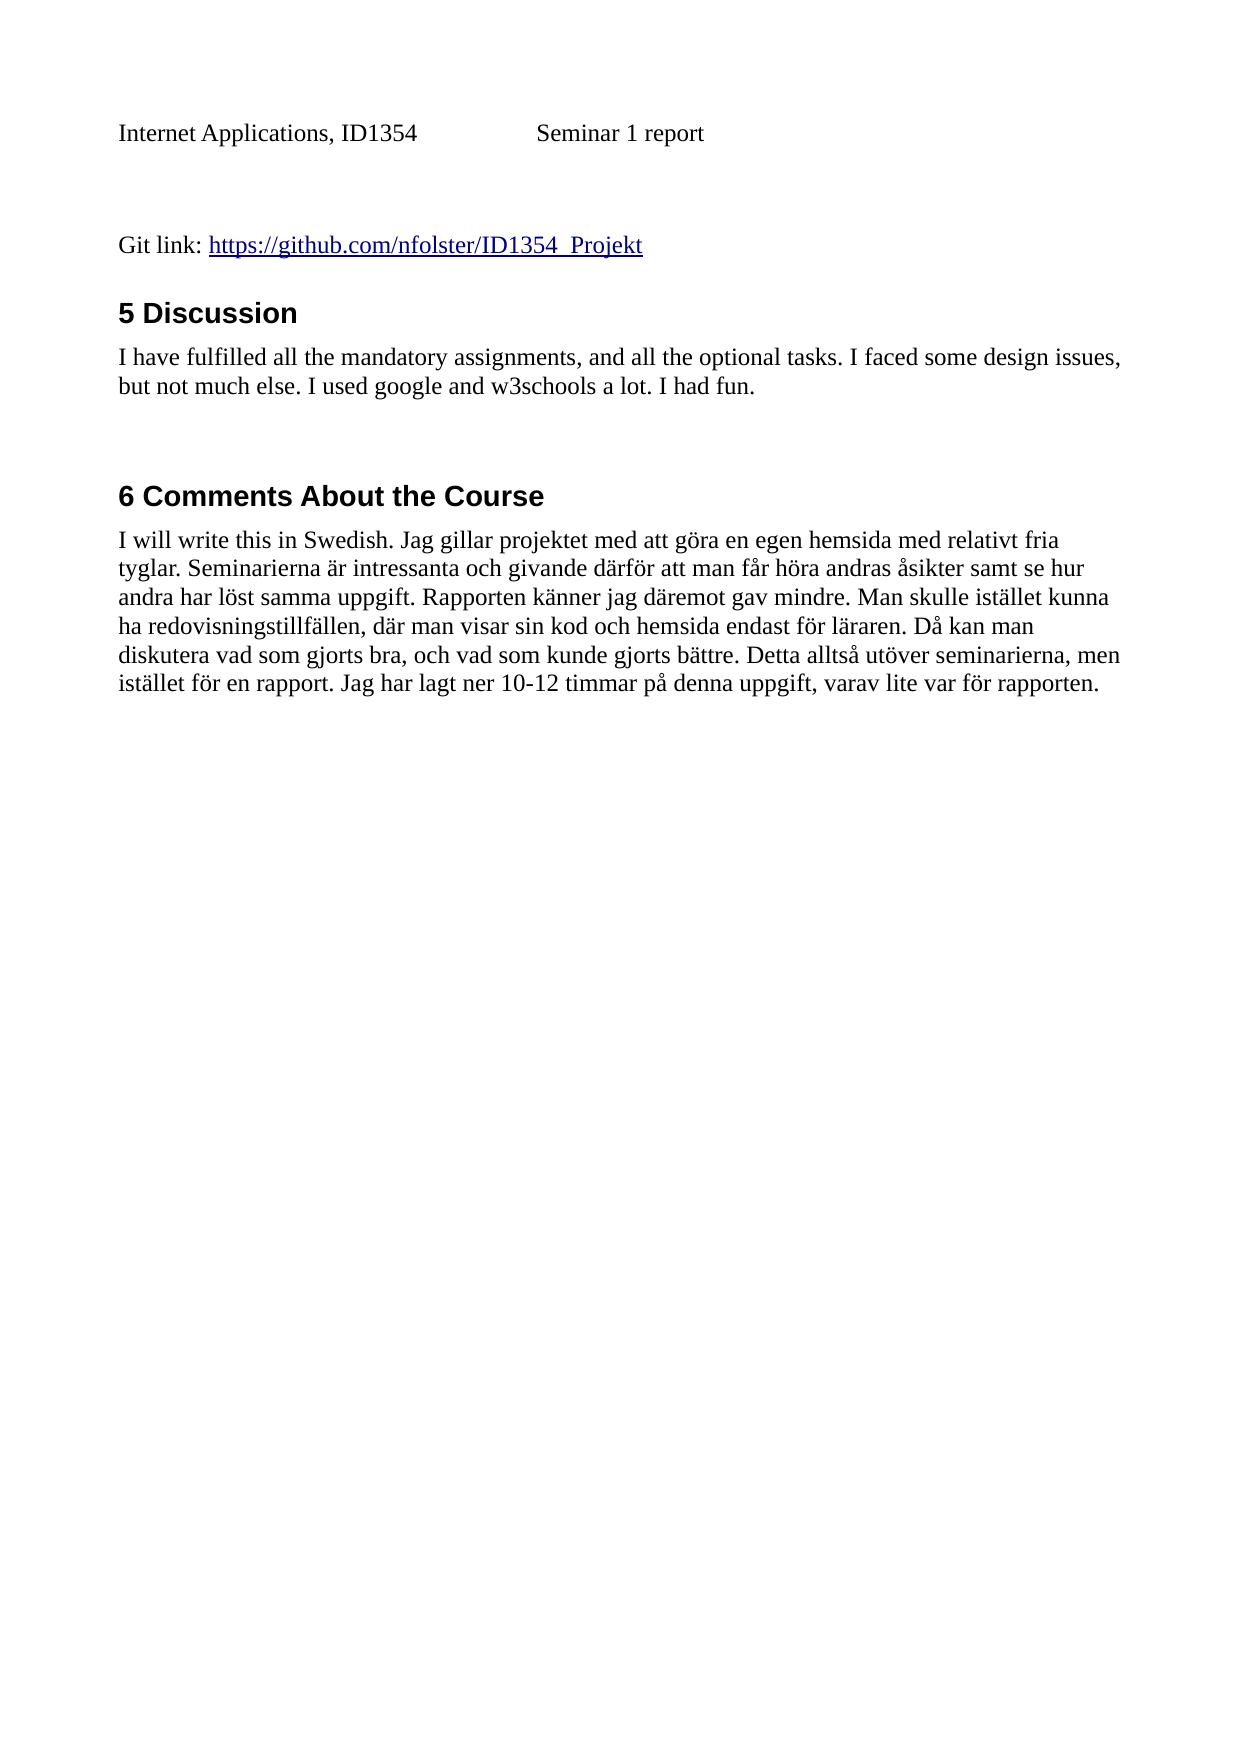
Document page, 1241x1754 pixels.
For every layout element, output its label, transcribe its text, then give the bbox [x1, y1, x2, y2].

text I have fulfilled all the mandatory assignments, and all the optional tasks. I faced some design issues, but not much else. I used google and w3schools a lot. I had fun. [118, 342, 1122, 400]
text Git link: https://github.com/nfolster/ID1354_Projekt [118, 230, 1122, 259]
subtitle 6 Comments About the Course [118, 479, 1122, 512]
text I will write this in Swedish. Jag gillar projektet med att göra en egen hemsida med relativt fria tyglar. Seminarierna är intressanta och givande därför att man får höra andras åsikter samt se hur andra har löst samma uppgift. Rapporten känner jag däremot gav mindre. Man skulle istället kunna ha redovisningstillfällen, där man visar sin kod och hemsida endast för läraren. Då kan man diskutera vad som gjorts bra, och vad som kunde gjorts bättre. Detta alltså utöver seminarierna, men istället för en rapport. Jag har lagt ner 10-12 timmar på denna uppgift, varav lite var för rapporten. [118, 525, 1122, 697]
subtitle 5 Discussion [118, 296, 1122, 330]
